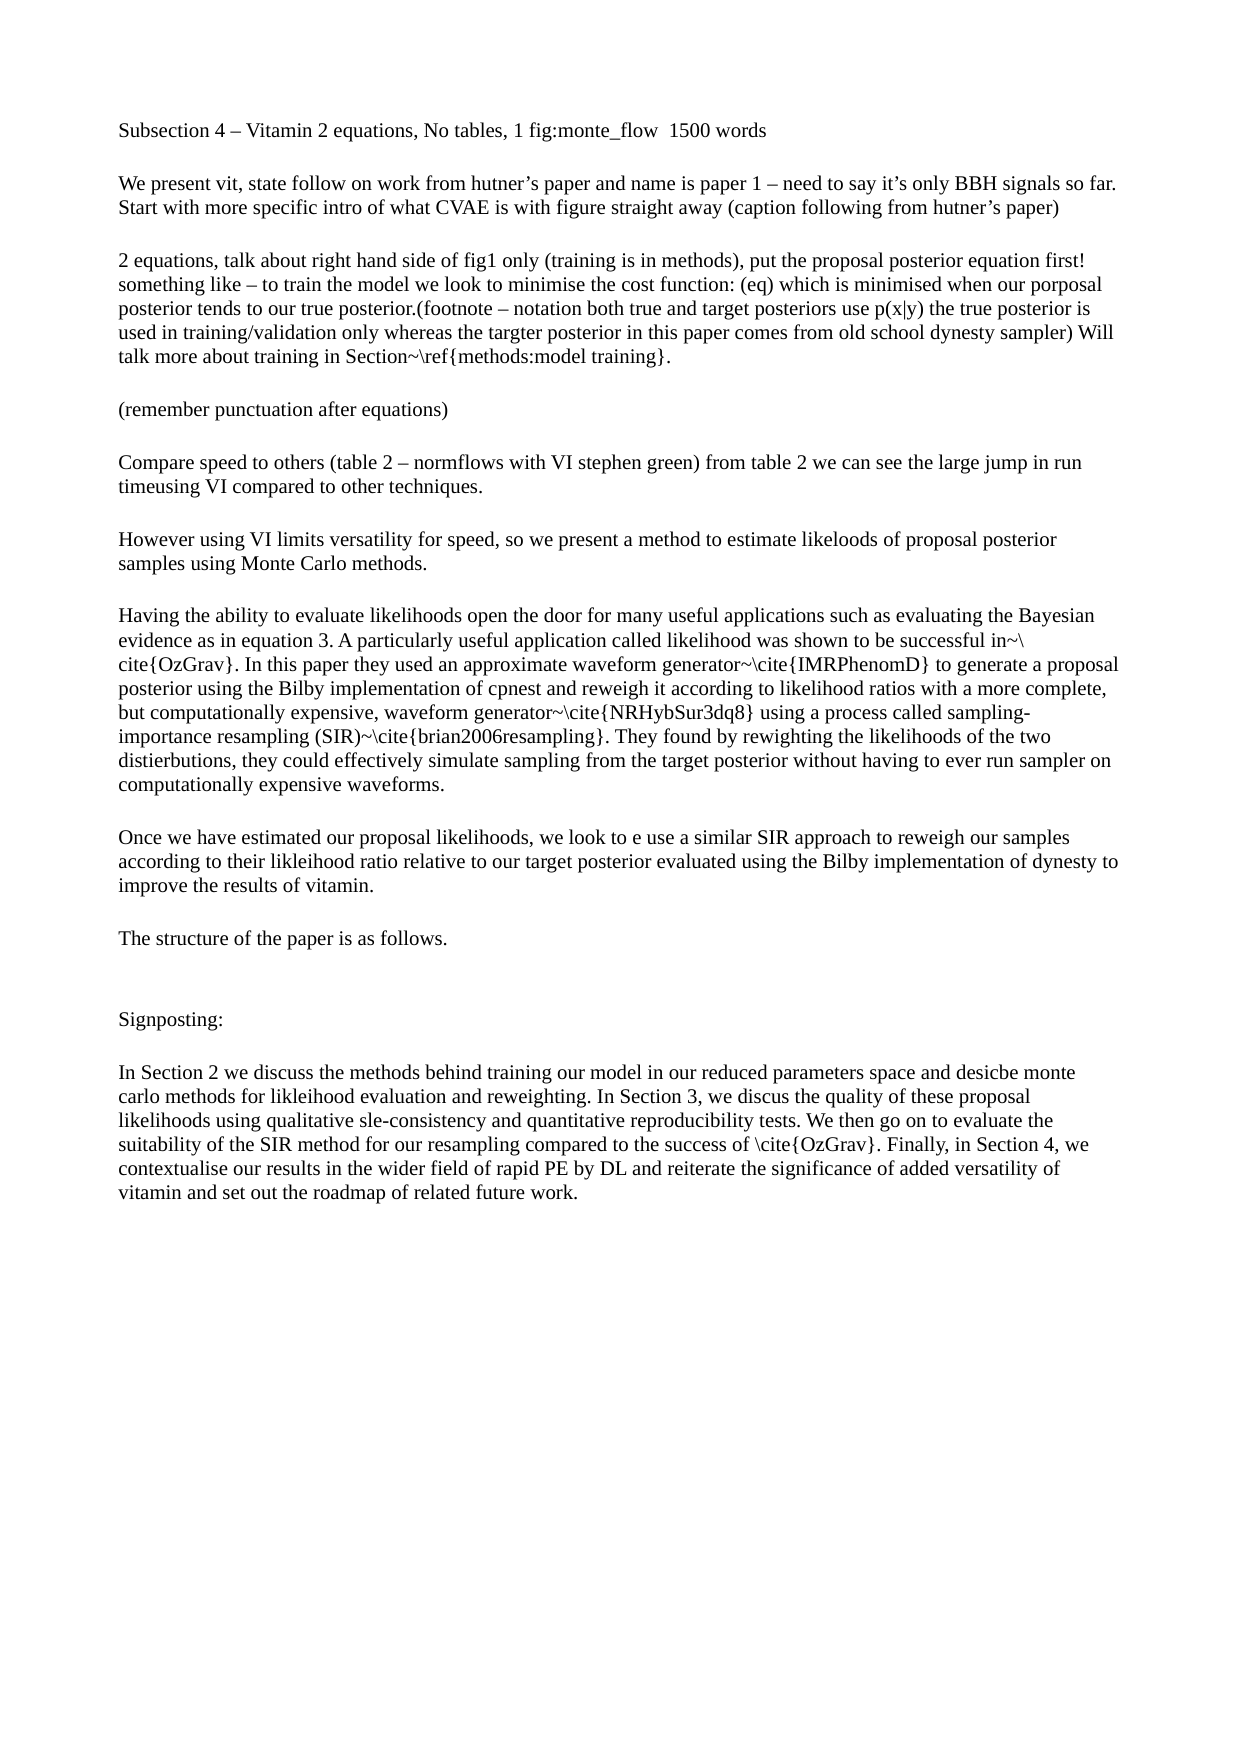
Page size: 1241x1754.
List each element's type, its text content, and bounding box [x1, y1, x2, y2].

text Once we have estimated our proposal likelihoods, we look to e use a similar SIR approach to reweigh our samples according to their likleihood ratio relative to our target posterior evaluated using the Bilby implementation of dynesty to improve the results of vitamin. [118, 825, 1122, 897]
text Start with more specific intro of what CVAE is with figure straight away (caption following from hutner’s paper) [118, 195, 1122, 219]
text However using VI limits versatility for speed, so we present a method to estimate likeloods of proposal posterior samples using Monte Carlo methods. [118, 527, 1122, 575]
text Subsection 4 – Vitamin 2 equations, No tables, 1 fig:monte_flow 1500 words [118, 118, 1122, 142]
text 2 equations, talk about right hand side of fig1 only (training is in methods), put the proposal posterior equation first!something like – to train the model we look to minimise the cost function: (eq) which is minimised when our porposal posterior tends to our true posterior.(footnote – notation both true and target posteriors use p(x|y) the true posterior is used in training/validation only whereas the targter posterior in this paper comes from old school dynesty sampler) Will talk more about training in Section~\ref{methods:model training}. [118, 248, 1122, 368]
text (remember punctuation after equations) [118, 397, 1122, 421]
text Compare speed to others (table 2 – normflows with VI stephen green) from table 2 we can see the large jump in run timeusing VI compared to other techniques. [118, 450, 1122, 498]
text The structure of the paper is as follows. [118, 926, 1122, 950]
text Having the ability to evaluate likelihoods open the door for many useful applications such as evaluating the Bayesian evidence as in equation 3. A particularly useful application called likelihood was shown to be successful in~\cite{OzGrav}. In this paper they used an approximate waveform generator~\cite{IMRPhenomD} to generate a proposal posterior using the Bilby implementation of cpnest and reweigh it according to likelihood ratios with a more complete, but computationally expensive, waveform generator~\cite{NRHybSur3dq8} using a process called sampling-importance resampling (SIR)~\cite{brian2006resampling}. They found by rewighting the likelihoods of the two distierbutions, they could effectively simulate sampling from the target posterior without having to ever run sampler on computationally expensive waveforms. [118, 603, 1122, 796]
text Signposting: [118, 1007, 1122, 1031]
text In Section 2 we discuss the methods behind training our model in our reduced parameters space and desicbe monte carlo methods for likleihood evaluation and reweighting. In Section 3, we discus the quality of these proposal likelihoods using qualitative sle-consistency and quantitative reproducibility tests. We then go on to evaluate the suitability of the SIR method for our resampling compared to the success of \cite{OzGrav}. Finally, in Section 4, we contextualise our results in the wider field of rapid PE by DL and reiterate the significance of added versatility of vitamin and set out the roadmap of related future work. [118, 1060, 1122, 1204]
text We present vit, state follow on work from hutner’s paper and name is paper 1 – need to say it’s only BBH signals so far. [118, 171, 1122, 195]
